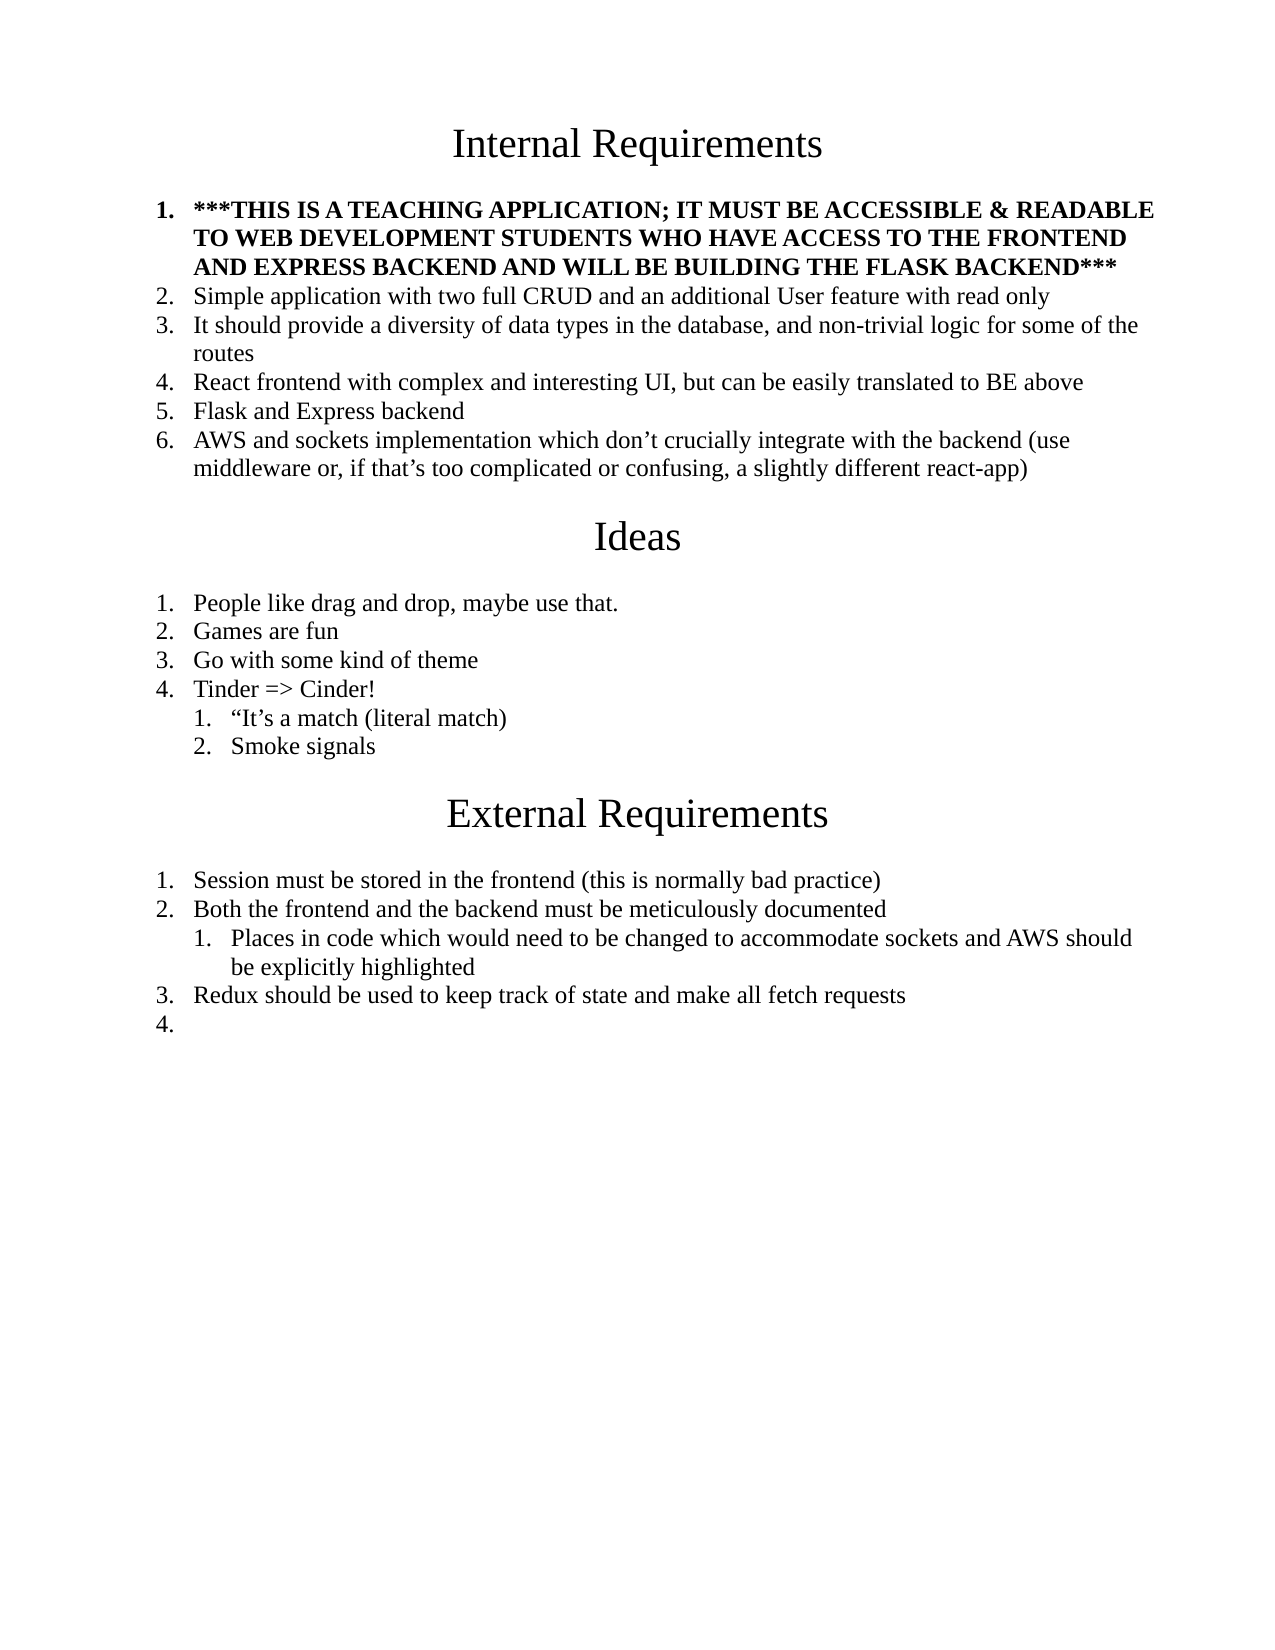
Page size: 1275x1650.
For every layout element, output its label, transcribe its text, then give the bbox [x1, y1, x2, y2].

list ***THIS IS A TEACHING APPLICATION; IT MUST BE ACCESSIBLE & READABLE TO WEB DEVELOPMENT STUDENTS WHO HAVE ACCESS TO THE FRONTEND AND EXPRESS BACKEND AND WILL BE BUILDING THE FLASK BACKEND*** [156, 195, 1157, 281]
list It should provide a diversity of data types in the database, and non-trivial logic for some of the routes [156, 310, 1157, 367]
text Internal Requirements [118, 118, 1157, 166]
list “It’s a match (literal match) [193, 703, 1157, 731]
list People like drag and drop, maybe use that. [156, 588, 1157, 616]
list AWS and sockets implementation which don’t crucially integrate with the backend (use middleware or, if that’s too complicated or confusing, a slightly different react-app) [156, 425, 1157, 482]
list Places in code which would need to be changed to accommodate sockets and AWS should be explicitly highlighted [193, 923, 1157, 981]
list Session must be stored in the frontend (this is normally bad practice) [156, 866, 1157, 894]
list Redux should be used to keep track of state and make all fetch requests [156, 981, 1157, 1009]
list Games are fun [156, 616, 1157, 645]
text Ideas [118, 511, 1157, 559]
list React frontend with complex and interesting UI, but can be easily translated to BE above [156, 367, 1157, 396]
list Flask and Express backend [156, 396, 1157, 425]
list Smoke signals [193, 731, 1157, 760]
list Go with some kind of theme [156, 645, 1157, 674]
list Simple application with two full CRUD and an additional User feature with read only [156, 281, 1157, 310]
list Tinder => Cinder! [156, 674, 1157, 703]
list Both the frontend and the backend must be meticulously documented [156, 894, 1157, 923]
text External Requirements [118, 789, 1157, 837]
